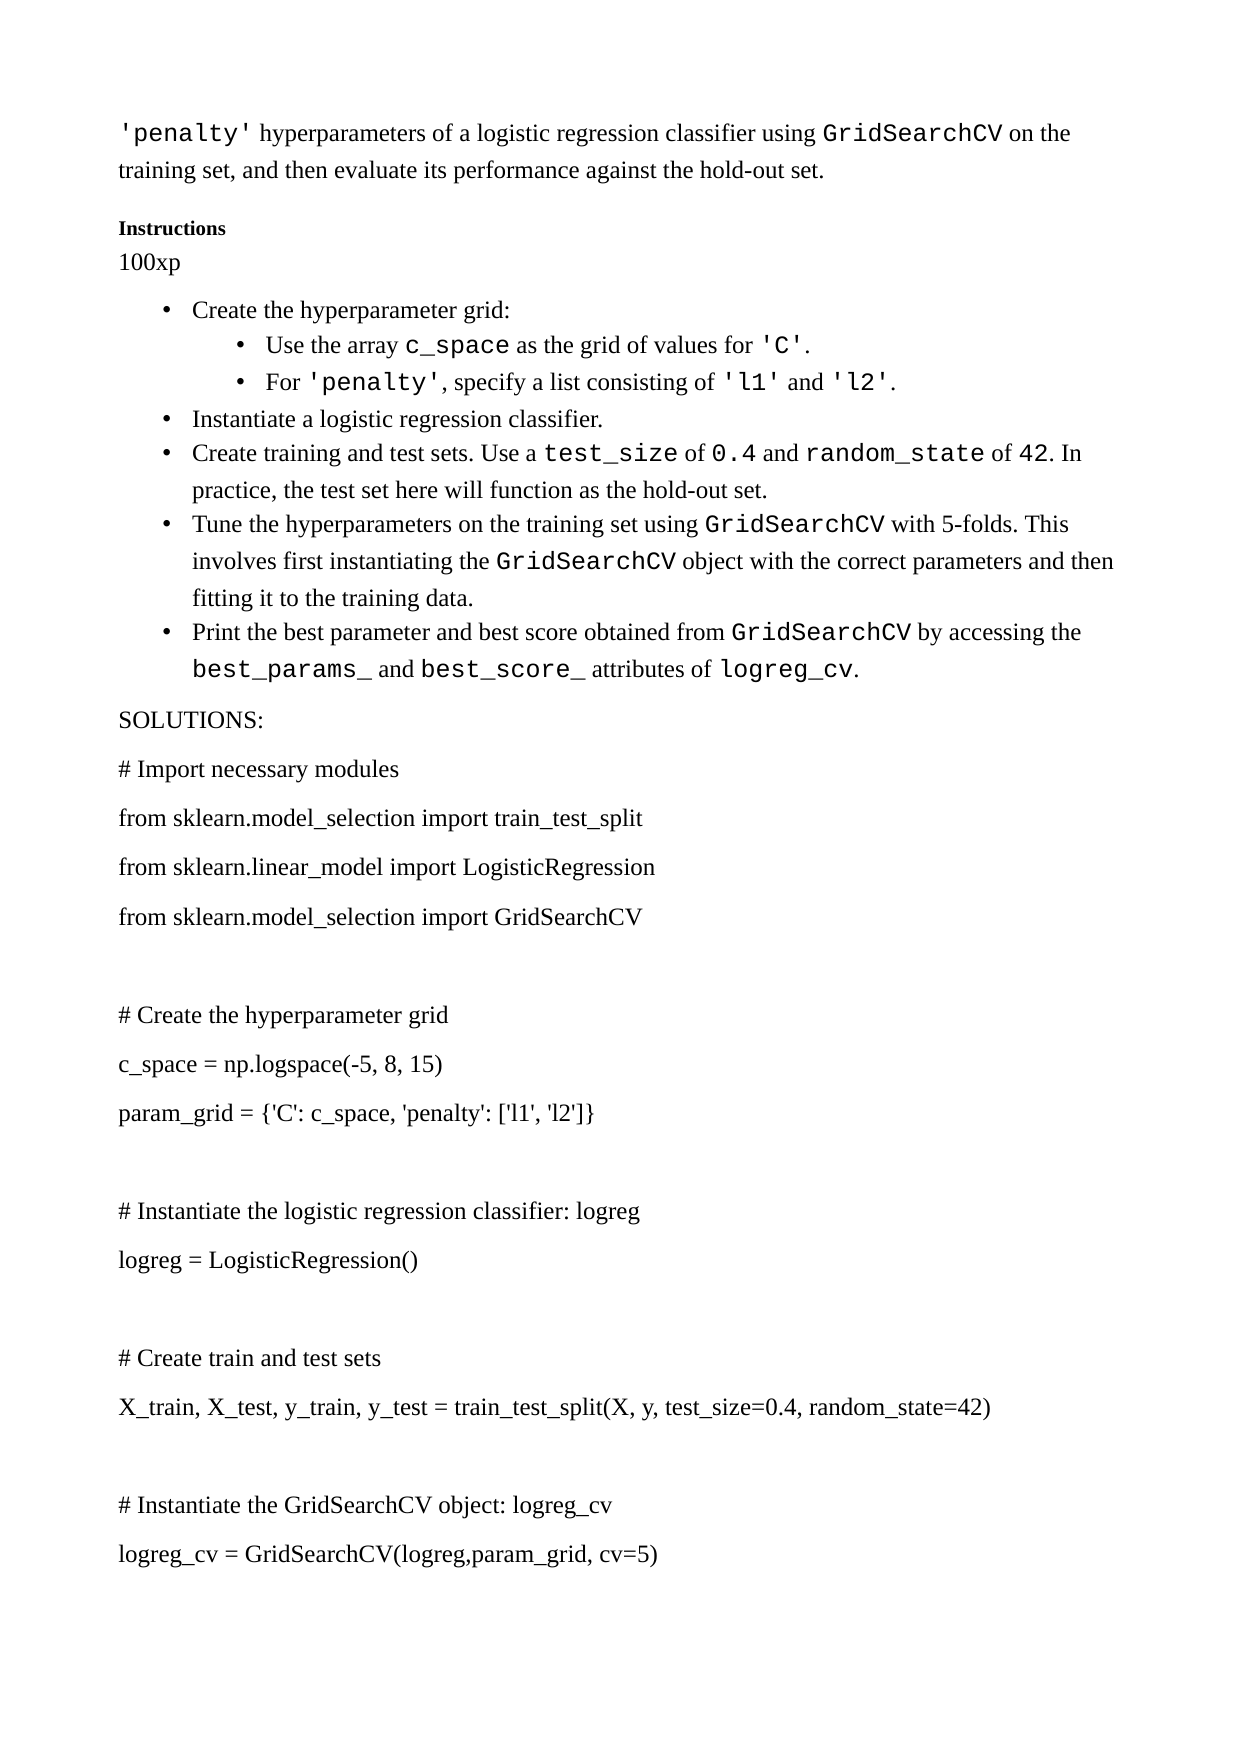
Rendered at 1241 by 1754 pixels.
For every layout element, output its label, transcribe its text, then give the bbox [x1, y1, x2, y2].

text SOLUTIONS: [118, 705, 1122, 734]
list Print the best parameter and best score obtained from GridSearchCV by accessing the best_params_ and best_score_ attributes of logreg_cv. [162, 617, 1122, 684]
list Instantiate a logistic regression classifier. [162, 404, 1122, 433]
text 100xp [118, 247, 1122, 275]
list Tune the hyperparameters on the training set using GridSearchCV with 5-folds. This involves first instantiating the GridSearchCV object with the correct parameters and then fitting it to the training data. [162, 509, 1122, 611]
text from sklearn.linear_model import LogisticRegression [118, 852, 1122, 881]
list Use the array c_space as the grid of values for 'C'. [236, 330, 1122, 361]
list Create training and test sets. Use a test_size of 0.4 and random_state of 42. In practice, the test set here will function as the hold-out set. [162, 438, 1122, 504]
text param_grid = {'C': c_space, 'penalty': ['l1', 'l2']} [118, 1098, 1122, 1127]
subtitle Instructions [118, 216, 1122, 240]
text # Import necessary modules [118, 754, 1122, 783]
text # Instantiate the GridSearchCV object: logreg_cv [118, 1490, 1122, 1519]
text # Create the hyperparameter grid [118, 1000, 1122, 1028]
text # Create train and test sets [118, 1343, 1122, 1372]
text X_train, X_test, y_train, y_test = train_test_split(X, y, test_size=0.4, random_state=42) [118, 1392, 1122, 1421]
list For 'penalty', specify a list consisting of 'l1' and 'l2'. [236, 367, 1122, 398]
list Create the hyperparameter grid: [162, 296, 1122, 324]
text from sklearn.model_selection import GridSearchCV [118, 902, 1122, 930]
text # Instantiate the logistic regression classifier: logreg [118, 1196, 1122, 1225]
text from sklearn.model_selection import train_test_split [118, 803, 1122, 832]
text 'penalty' hyperparameters of a logistic regression classifier using GridSearchCV on the training set, and then evaluate its performance against the hold-out set. [118, 118, 1122, 183]
text logreg_cv = GridSearchCV(logreg,param_grid, cv=5) [118, 1539, 1122, 1568]
text logreg = LogisticRegression() [118, 1245, 1122, 1274]
text c_space = np.logspace(-5, 8, 15) [118, 1049, 1122, 1077]
